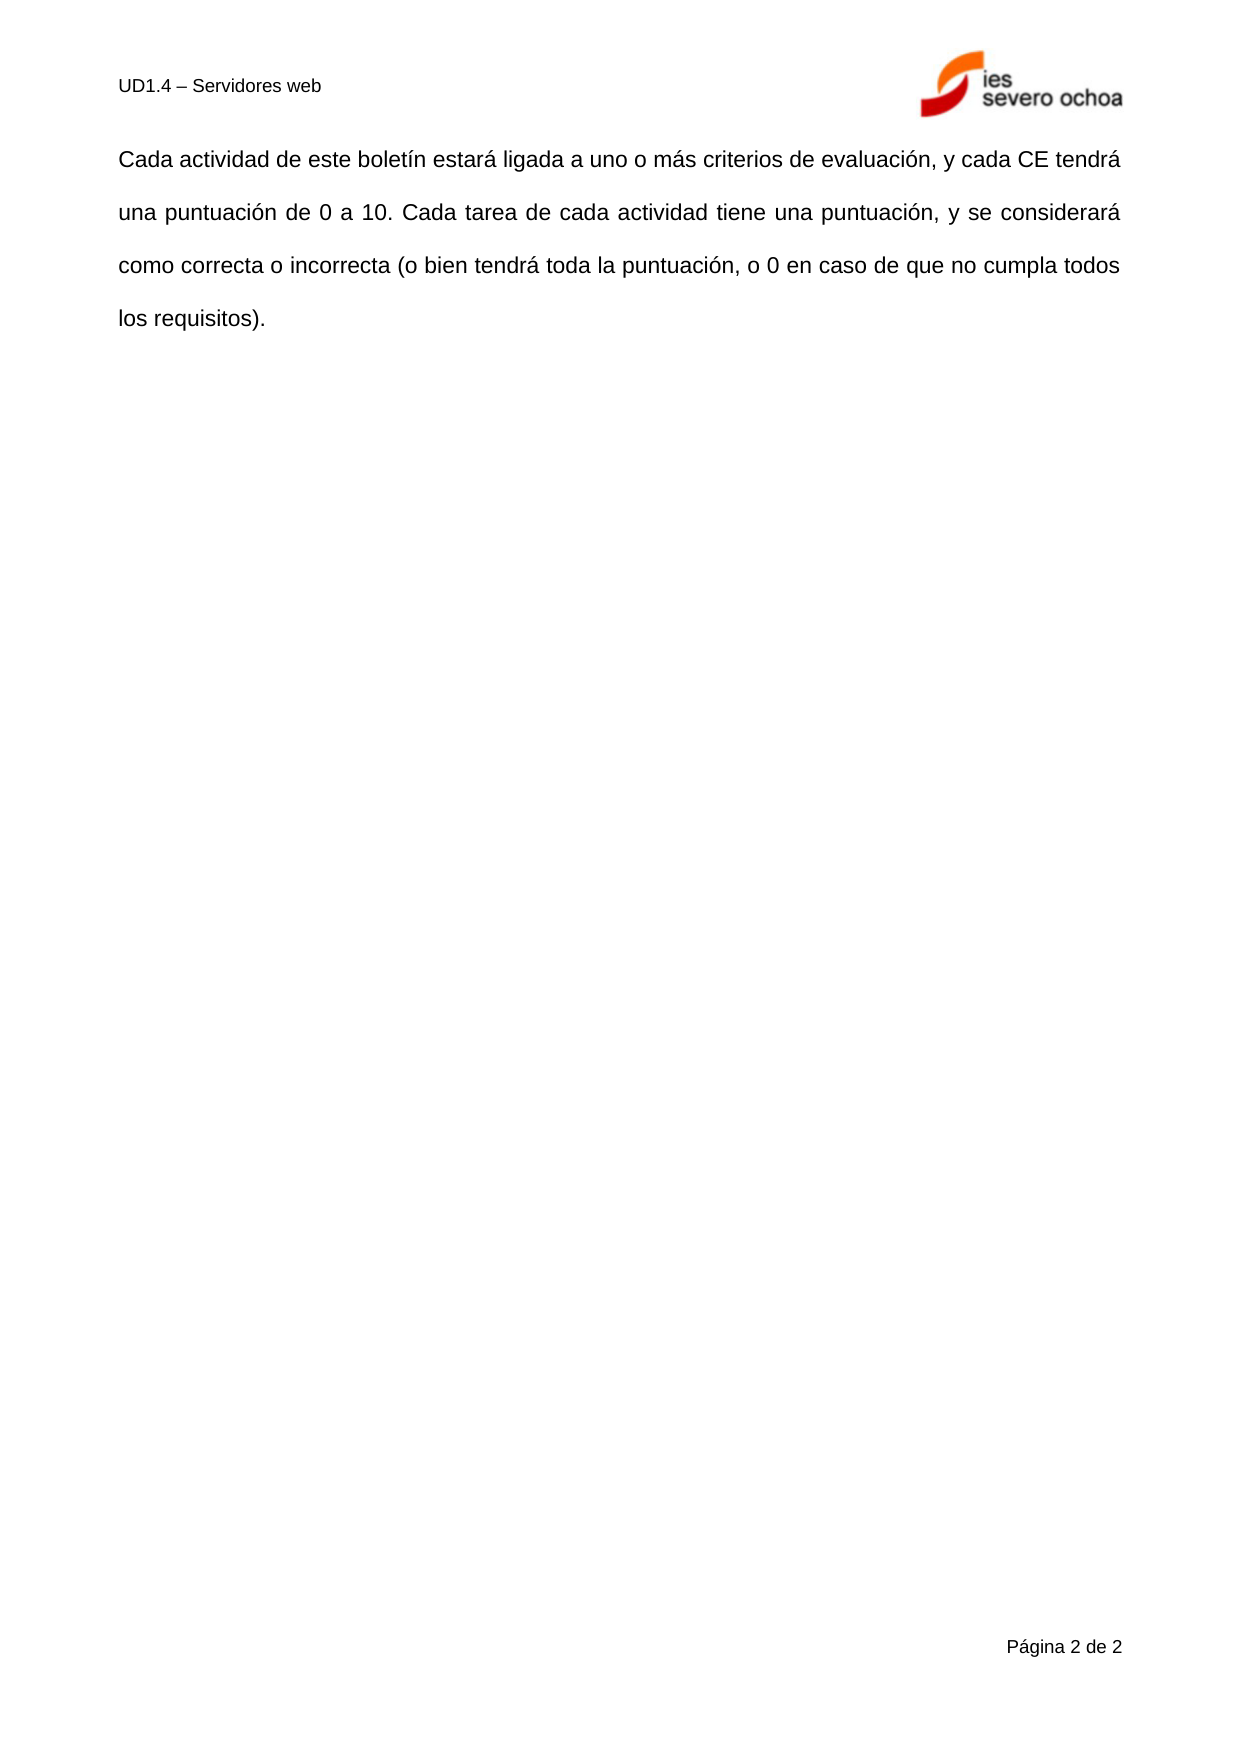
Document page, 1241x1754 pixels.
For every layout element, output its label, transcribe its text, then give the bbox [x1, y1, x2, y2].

picture [915, 48, 1126, 120]
text Cada actividad de este boletín estará ligada a uno o más criterios de evaluación, y cada CE tendrá una puntuación de 0 a 10. Cada tarea de cada actividad tiene una puntuación, y se considerará como correcta o incorrecta (o bien tendrá toda la puntuación, o 0 en caso de que no cumpla todos los requisitos). [118, 118, 1122, 331]
